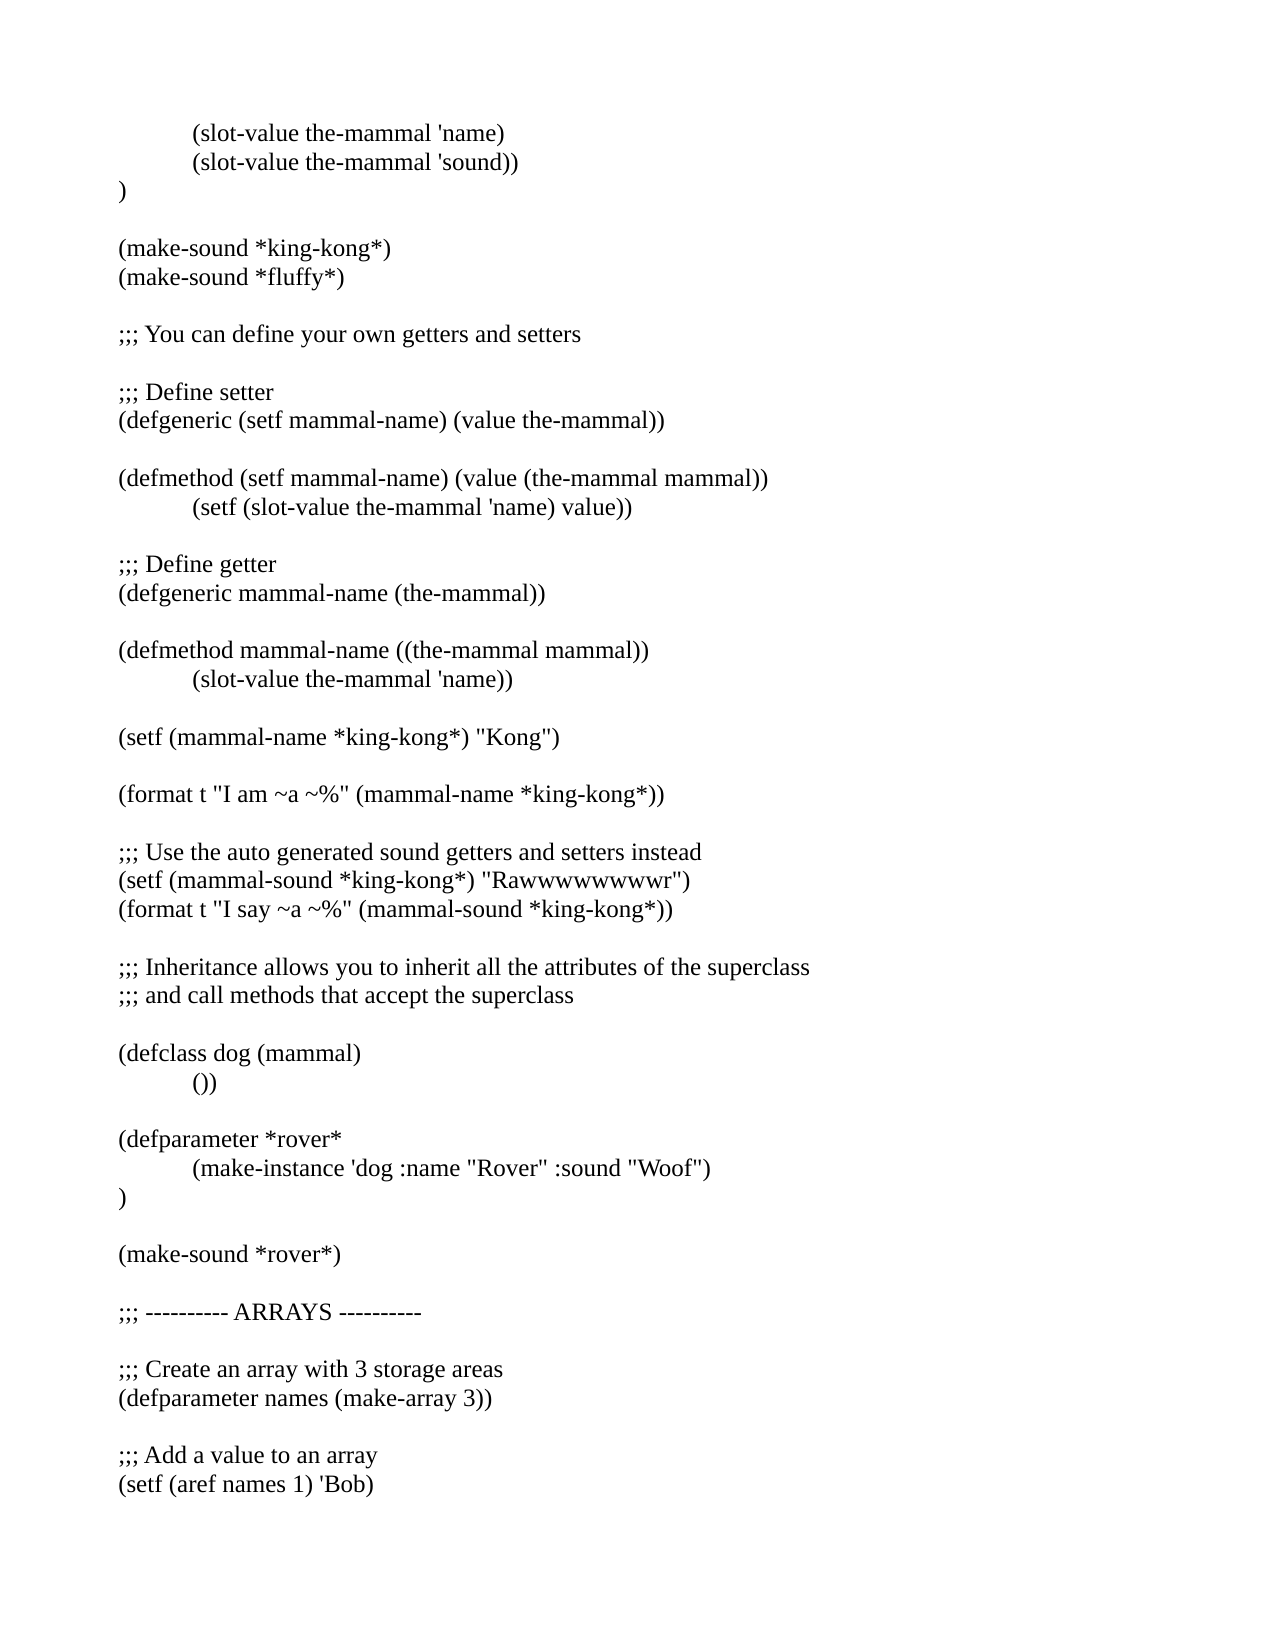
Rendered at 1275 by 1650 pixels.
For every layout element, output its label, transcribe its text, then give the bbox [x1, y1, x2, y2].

text (setf (mammal-sound *king-kong*) "Rawwwwwwwwr") [118, 866, 1157, 894]
text ;;; and call methods that accept the superclass [118, 981, 1157, 1009]
text (make-sound *fluffy*) [118, 262, 1157, 291]
text (format t "I say ~a ~%" (mammal-sound *king-kong*)) [118, 894, 1157, 923]
text (defgeneric mammal-name (the-mammal)) [118, 578, 1157, 607]
text ;;; Define setter [118, 377, 1157, 406]
text (slot-value the-mammal 'name) [118, 118, 1157, 147]
text (defclass dog (mammal) [118, 1038, 1157, 1067]
text (slot-value the-mammal 'sound)) [118, 147, 1157, 176]
text (slot-value the-mammal 'name)) [118, 664, 1157, 693]
text ;;; ---------- ARRAYS ---------- [118, 1297, 1157, 1326]
text (defparameter *rover* [118, 1124, 1157, 1153]
text (setf (mammal-name *king-kong*) "Kong") [118, 722, 1157, 751]
text (defgeneric (setf mammal-name) (value the-mammal)) [118, 406, 1157, 434]
text ;;; Inheritance allows you to inherit all the attributes of the superclass [118, 952, 1157, 981]
text ) [118, 176, 1157, 204]
text ;;; You can define your own getters and setters [118, 319, 1157, 348]
text (make-sound *rover*) [118, 1239, 1157, 1268]
text (setf (aref names 1) 'Bob) [118, 1469, 1157, 1498]
text ;;; Define getter [118, 549, 1157, 578]
text ;;; Create an array with 3 storage areas [118, 1354, 1157, 1383]
text ()) [118, 1067, 1157, 1096]
text (make-sound *king-kong*) [118, 233, 1157, 262]
text ) [118, 1182, 1157, 1211]
text (defmethod (setf mammal-name) (value (the-mammal mammal)) [118, 463, 1157, 492]
text ;;; Use the auto generated sound getters and setters instead [118, 837, 1157, 866]
text (format t "I am ~a ~%" (mammal-name *king-kong*)) [118, 779, 1157, 808]
text (setf (slot-value the-mammal 'name) value)) [118, 492, 1157, 521]
text (make-instance 'dog :name "Rover" :sound "Woof") [118, 1153, 1157, 1182]
text (defmethod mammal-name ((the-mammal mammal)) [118, 636, 1157, 664]
text ;;; Add a value to an array [118, 1441, 1157, 1469]
text (defparameter names (make-array 3)) [118, 1383, 1157, 1412]
